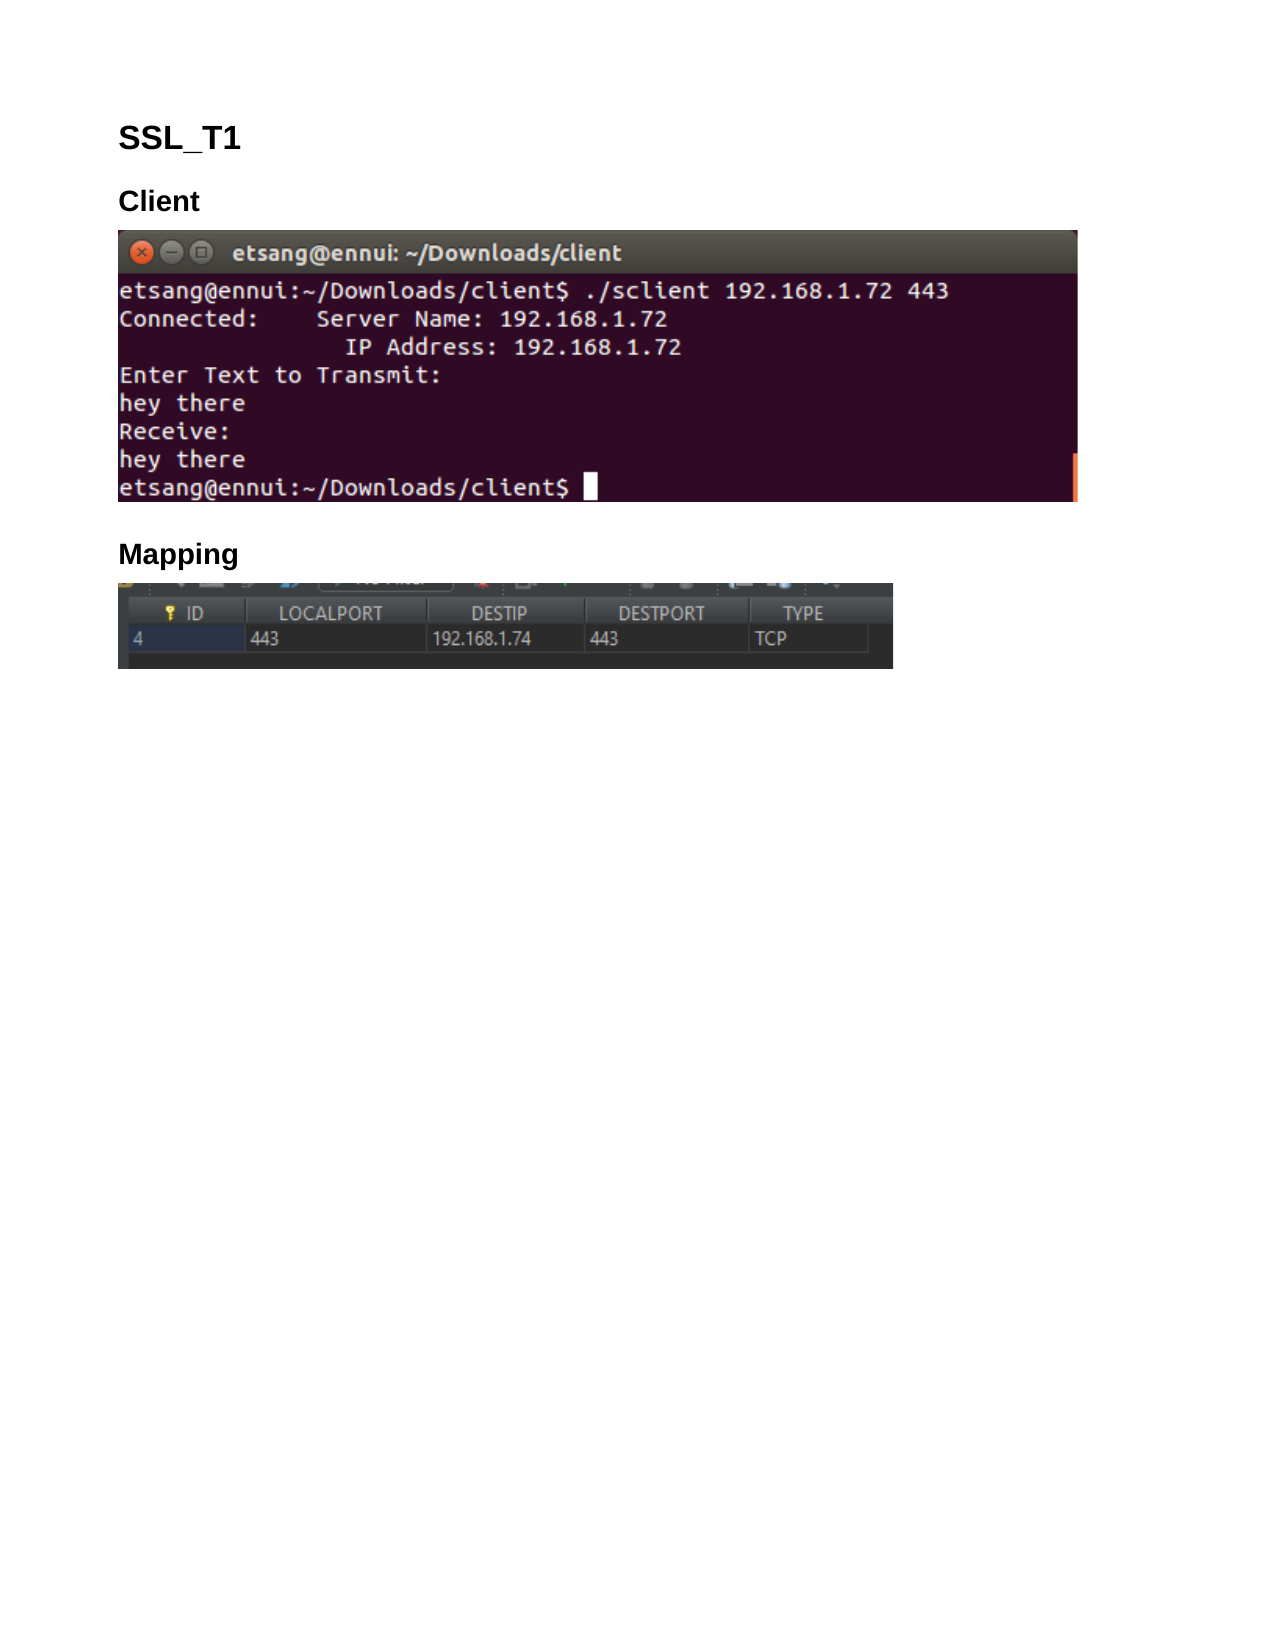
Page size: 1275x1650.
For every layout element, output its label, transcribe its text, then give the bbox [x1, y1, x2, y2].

picture [118, 230, 1078, 502]
subtitle SSL_T1 [118, 118, 1157, 157]
picture [118, 583, 894, 669]
subtitle Mapping [118, 537, 1157, 571]
subtitle Client [118, 184, 1157, 218]
